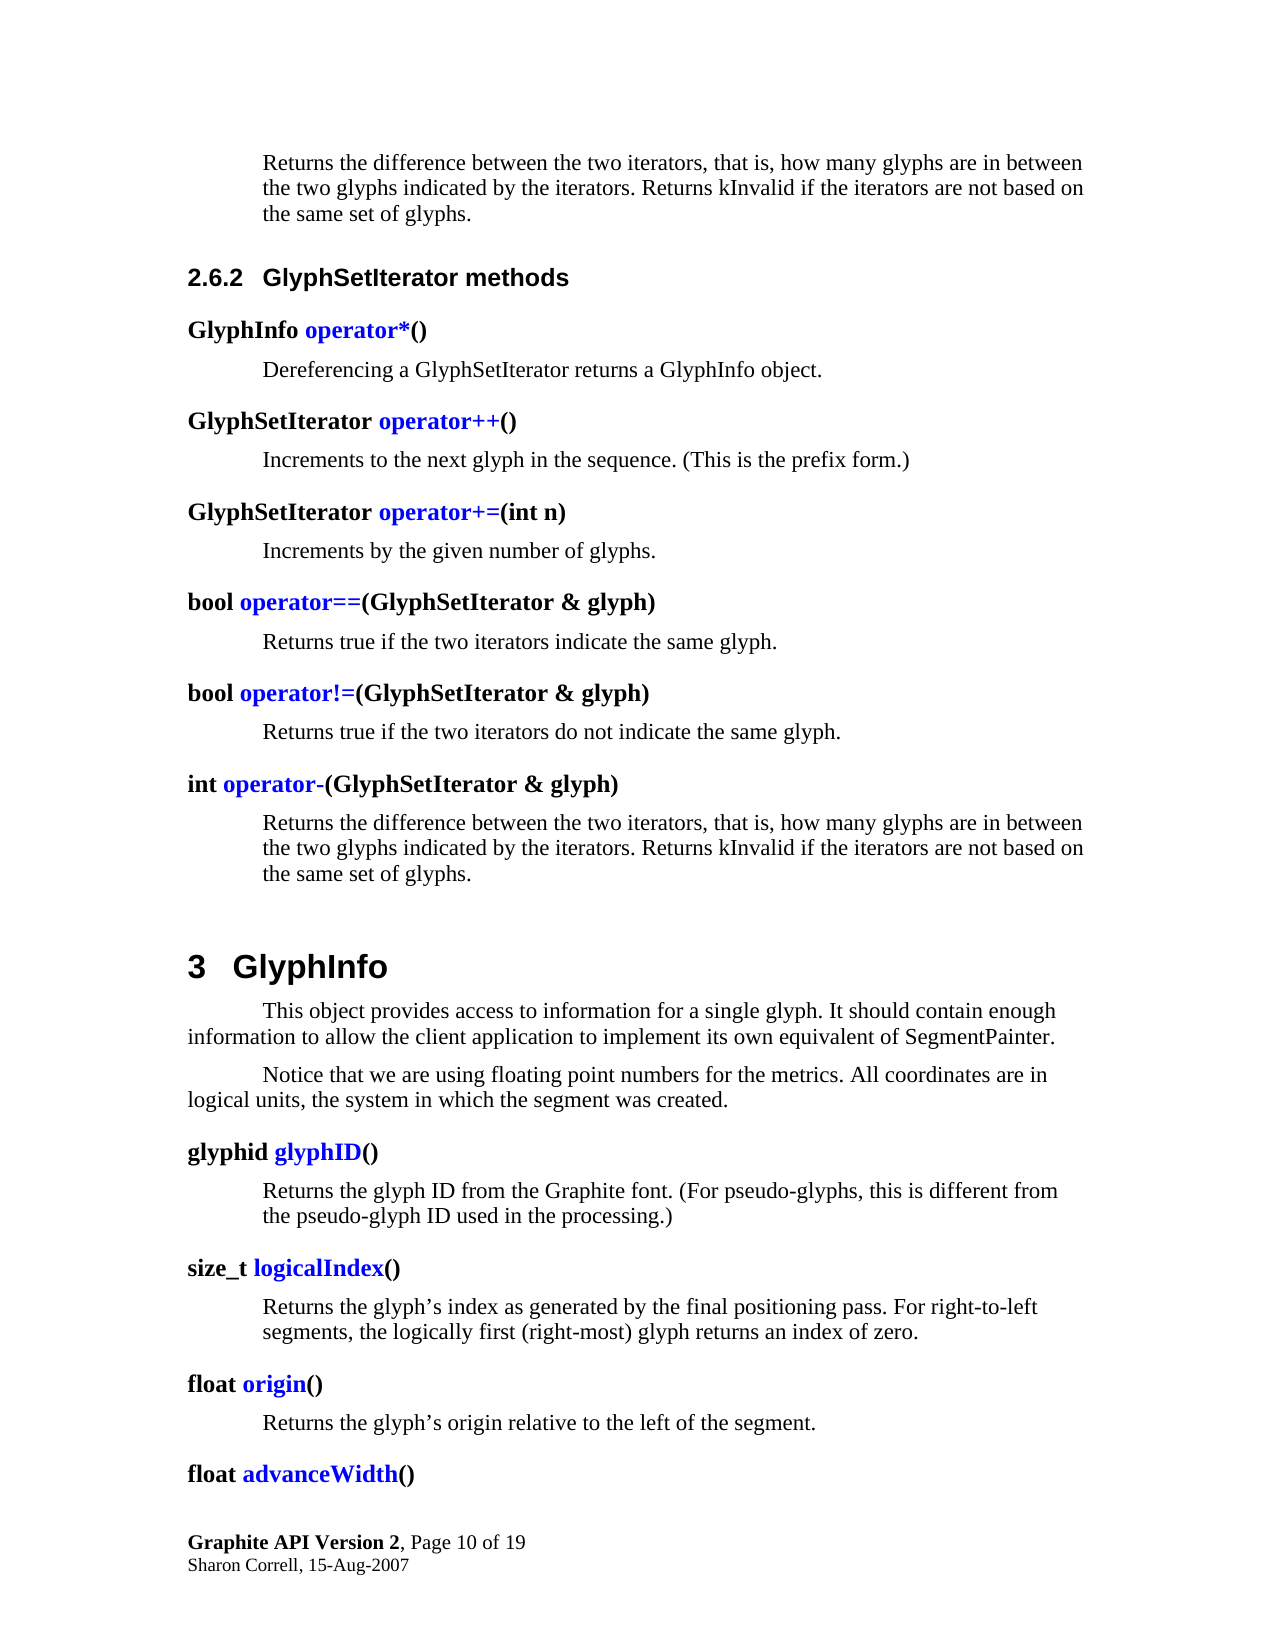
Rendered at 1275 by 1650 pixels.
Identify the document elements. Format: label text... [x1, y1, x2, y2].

text bool operator!=(GlyphSetIterator & glyph) [187, 679, 1087, 707]
text Returns true if the two iterators do not indicate the same glyph. [262, 719, 1087, 745]
text float origin() [187, 1370, 1087, 1397]
text Increments to the next glyph in the sequence. (This is the prefix form.) [262, 447, 1087, 473]
text Returns the glyph’s origin relative to the left of the segment. [262, 1410, 1087, 1435]
text GlyphSetIterator operator++() [187, 407, 1087, 435]
text size_t logicalIndex() [187, 1254, 1087, 1281]
text GlyphSetIterator operator+=(int n) [187, 498, 1087, 526]
text Returns the difference between the two iterators, that is, how many glyphs are in between the two glyphs indicated by the iterators. Returns kInvalid if the iterators are not based on the same set of glyphs. [262, 150, 1087, 226]
text This object provides access to information for a single glyph. It should contain enough information to allow the client application to implement its own equivalent of SegmentPainter. [187, 998, 1087, 1049]
text GlyphInfo operator*() [187, 317, 1087, 344]
text Returns the difference between the two iterators, that is, how many glyphs are in between the two glyphs indicated by the iterators. Returns kInvalid if the iterators are not based on the same set of glyphs. [262, 810, 1087, 886]
subtitle GlyphInfo [187, 949, 1087, 986]
text Notice that we are using floating point numbers for the metrics. All coordinates are in logical units, the system in which the segment was created. [187, 1062, 1087, 1113]
text Returns the glyph’s index as generated by the final positioning pass. For right-to-left segments, the logically first (right-most) glyph returns an index of zero. [262, 1294, 1087, 1345]
text Dereferencing a GlyphSetIterator returns a GlyphInfo object. [262, 357, 1087, 382]
text int operator-(GlyphSetIterator & glyph) [187, 770, 1087, 797]
text glyphid glyphID() [187, 1138, 1087, 1165]
subtitle GlyphSetIterator methods [187, 264, 1087, 292]
text Returns true if the two iterators indicate the same glyph. [262, 629, 1087, 654]
text Increments by the given number of glyphs. [262, 538, 1087, 563]
text Returns the glyph ID from the Graphite font. (For pseudo-glyphs, this is different from the pseudo-glyph ID used in the processing.) [262, 1178, 1087, 1229]
text float advanceWidth() [187, 1460, 1087, 1488]
text bool operator==(GlyphSetIterator & glyph) [187, 588, 1087, 616]
